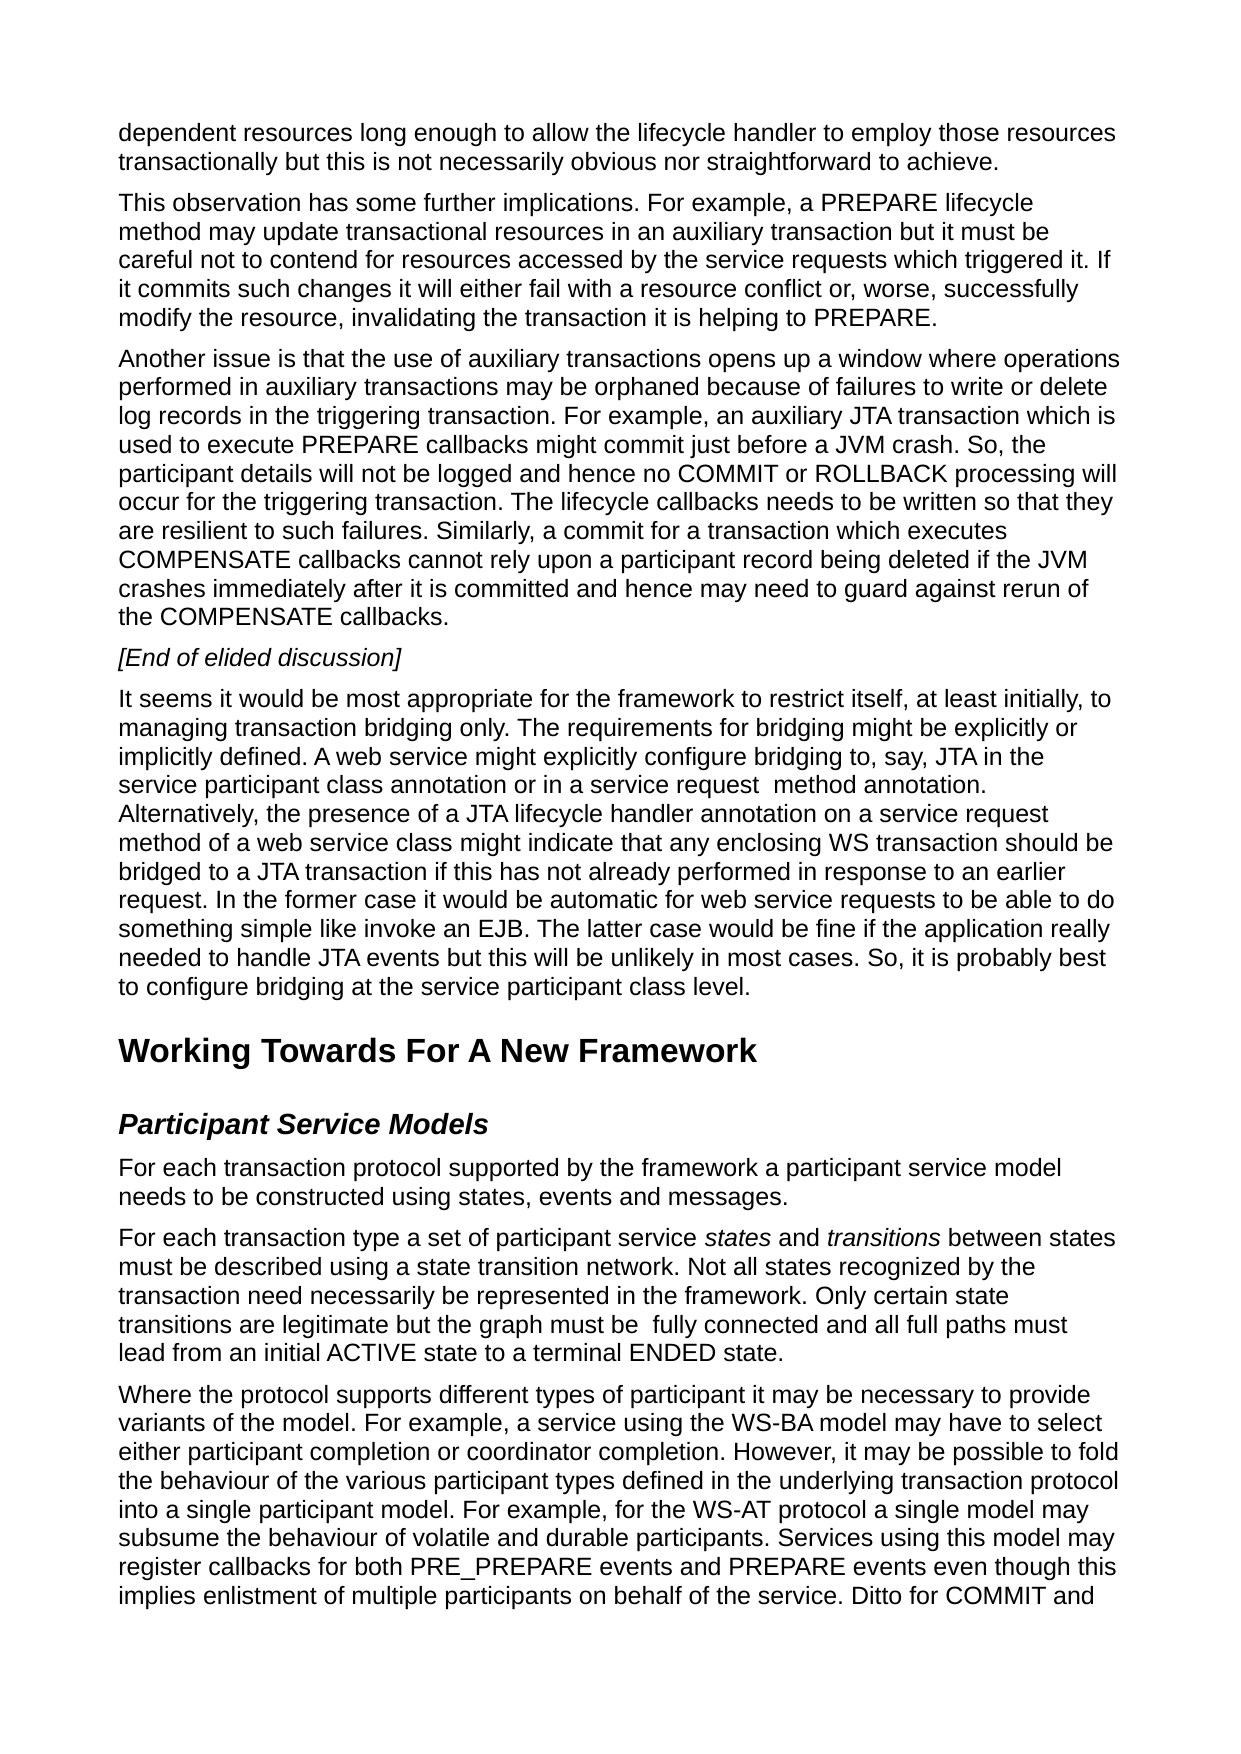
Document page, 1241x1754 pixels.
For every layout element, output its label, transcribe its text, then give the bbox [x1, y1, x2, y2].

text dependent resources long enough to allow the lifecycle handler to employ those resources transactionally but this is not necessarily obvious nor straightforward to achieve. [118, 118, 1122, 176]
text For each transaction protocol supported by the framework a participant service model needs to be constructed using states, events and messages. [118, 1153, 1122, 1211]
text Where the protocol supports different types of participant it may be necessary to provide variants of the model. For example, a service using the WS-BA model may have to select either participant completion or coordinator completion. However, it may be possible to fold the behaviour of the various participant types defined in the underlying transaction protocol into a single participant model. For example, for the WS-AT protocol a single model may subsume the behaviour of volatile and durable participants. Services using this model may register callbacks for both PRE_PREPARE events and PREPARE events even though this implies enlistment of multiple participants on behalf of the service. Ditto for COMMIT and [118, 1380, 1122, 1610]
text Another issue is that the use of auxiliary transactions opens up a window where operations performed in auxiliary transactions may be orphaned because of failures to write or delete log records in the triggering transaction. For example, an auxiliary JTA transaction which is used to execute PREPARE callbacks might commit just before a JVM crash. So, the participant details will not be logged and hence no COMMIT or ROLLBACK processing will occur for the triggering transaction. The lifecycle callbacks needs to be written so that they are resilient to such failures. Similarly, a commit for a transaction which executes COMPENSATE callbacks cannot rely upon a participant record being deleted if the JVM crashes immediately after it is committed and hence may need to guard against rerun of the COMPENSATE callbacks. [118, 343, 1122, 631]
text For each transaction type a set of participant service states and transitions between states must be described using a state transition network. Not all states recognized by the transaction need necessarily be represented in the framework. Only certain state transitions are legitimate but the graph must be fully connected and all full paths must lead from an initial ACTIVE state to a terminal ENDED state. [118, 1223, 1122, 1367]
text It seems it would be most appropriate for the framework to restrict itself, at least initially, to managing transaction bridging only. The requirements for bridging might be explicitly or implicitly defined. A web service might explicitly configure bridging to, say, JTA in the service participant class annotation or in a service request method annotation. Alternatively, the presence of a JTA lifecycle handler annotation on a service request method of a web service class might indicate that any enclosing WS transaction should be bridged to a JTA transaction if this has not already performed in response to an earlier request. In the former case it would be automatic for web service requests to be able to do something simple like invoke an EJB. The latter case would be fine if the application really needed to handle JTA events but this will be unlikely in most cases. So, it is probably best to configure bridging at the service participant class level. [118, 684, 1122, 1000]
text [End of elided discussion] [118, 643, 1122, 672]
text This observation has some further implications. For example, a PREPARE lifecycle method may update transactional resources in an auxiliary transaction but it must be careful not to contend for resources accessed by the service requests which triggered it. If it commits such changes it will either fail with a resource conflict or, worse, successfully modify the resource, invalidating the transaction it is helping to PREPARE. [118, 188, 1122, 331]
subtitle Working Towards For A New Framework [118, 1031, 1122, 1070]
subtitle Participant Service Models [118, 1107, 1122, 1141]
